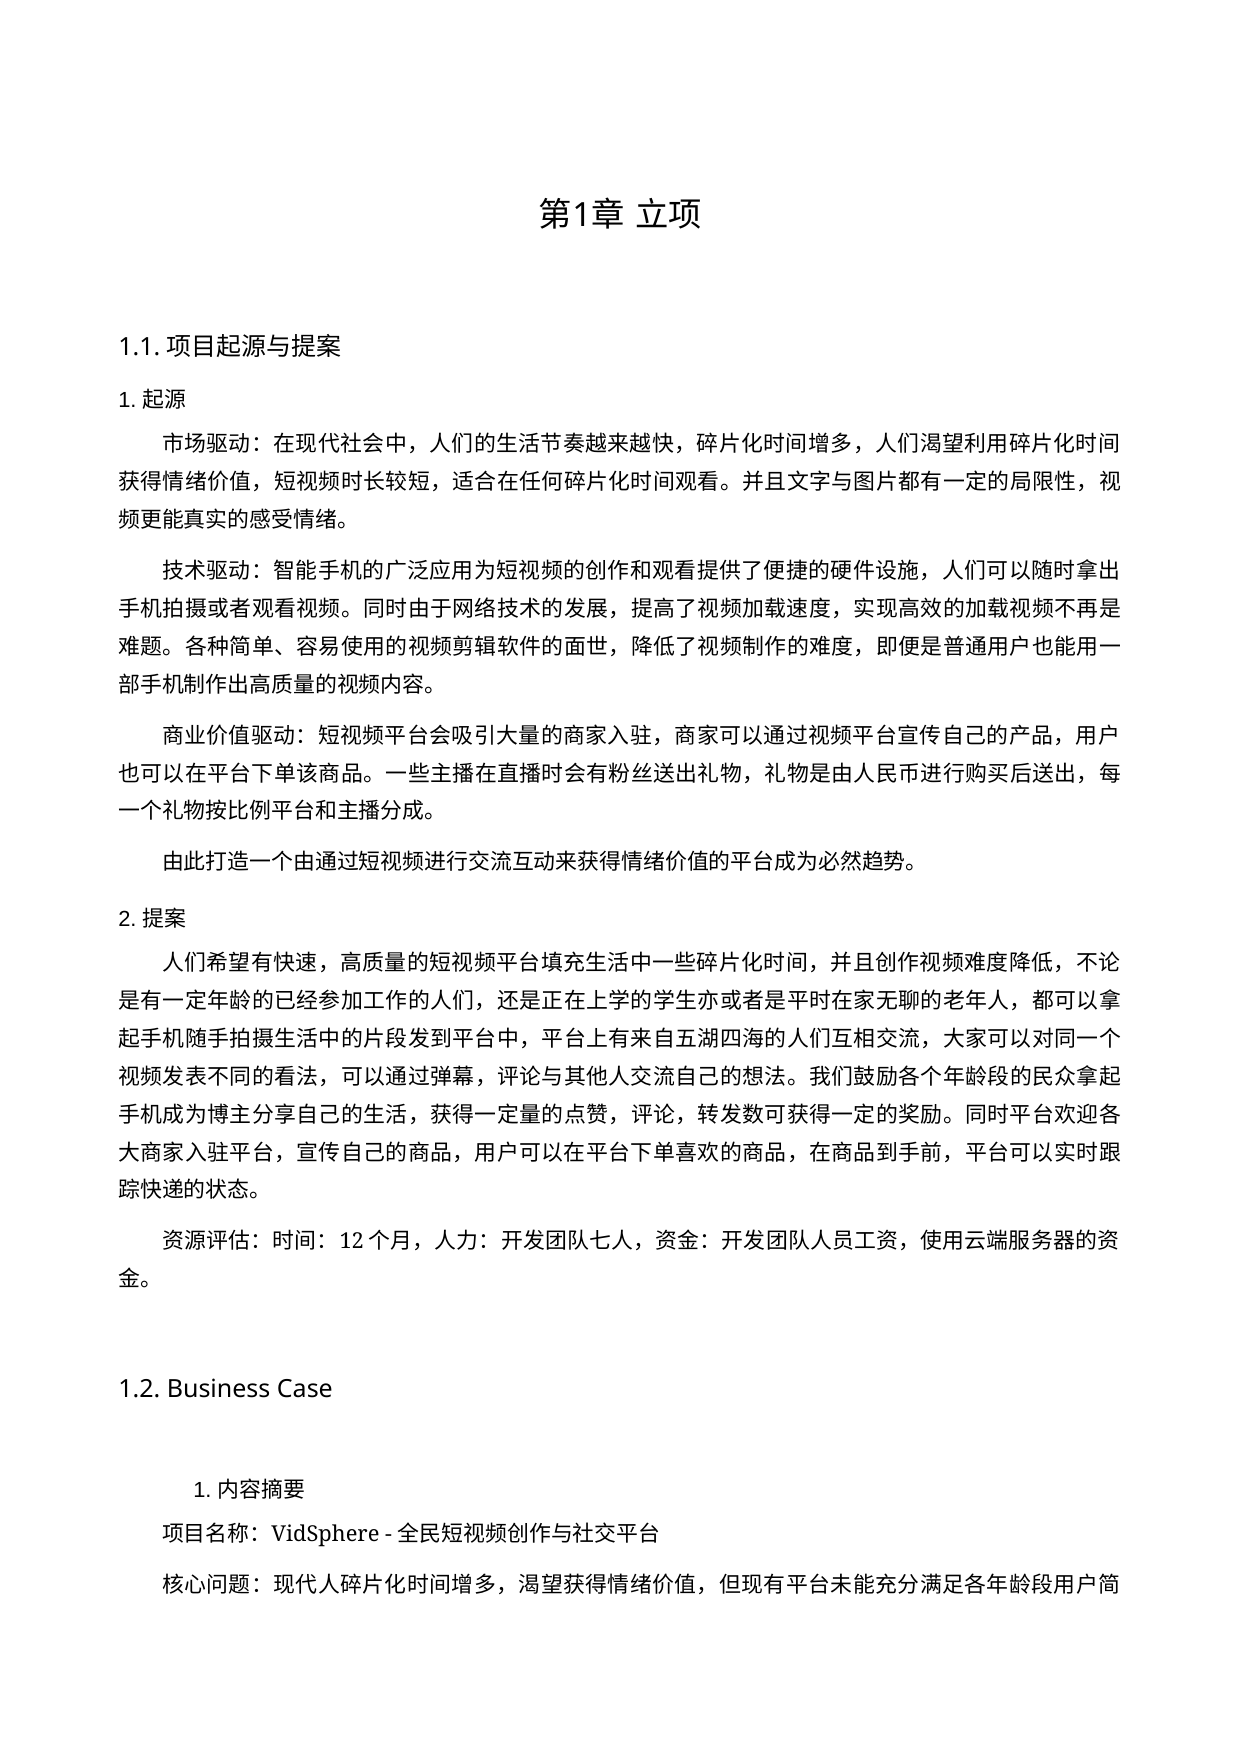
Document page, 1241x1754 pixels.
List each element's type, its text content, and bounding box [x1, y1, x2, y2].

subtitle 1. 内容摘要 [118, 1472, 1122, 1503]
subtitle 立项 [118, 188, 1122, 236]
subtitle 提案 [118, 901, 1122, 932]
text 由此打造一个由通过短视频进行交流互动来获得情绪价值的平台成为必然趋势。 [118, 844, 1122, 876]
text 资源评估：时间：12个月，人力：开发团队七人，资金：开发团队人员工资，使用云端服务器的资金。 [118, 1223, 1122, 1293]
subtitle Business Case [118, 1371, 1122, 1404]
text 商业价值驱动：短视频平台会吸引大量的商家入驻，商家可以通过视频平台宣传自己的产品，用户也可以在平台下单该商品。一些主播在直播时会有粉丝送出礼物，礼物是由人民币进行购买后送出，每一个礼物按比例平台和主播分成。 [118, 718, 1122, 825]
text 技术驱动：智能手机的广泛应用为短视频的创作和观看提供了便捷的硬件设施，人们可以随时拿出手机拍摄或者观看视频。同时由于网络技术的发展，提高了视频加载速度，实现高效的加载视频不再是难题。各种简单、容易使用的视频剪辑软件的面世，降低了视频制作的难度，即便是普通用户也能用一部手机制作出高质量的视频内容。 [118, 553, 1122, 698]
text 项目名称：VidSphere - 全民短视频创作与社交平台 [118, 1516, 1122, 1548]
subtitle 起源 [118, 382, 1122, 414]
text 市场驱动：在现代社会中，人们的生活节奏越来越快，碎片化时间增多，人们渴望利用碎片化时间获得情绪价值，短视频时长较短，适合在任何碎片化时间观看。并且文字与图片都有一定的局限性，视频更能真实的感受情绪。 [118, 426, 1122, 534]
text 核心问题：现代人碎片化时间增多，渴望获得情绪价值，但现有平台未能充分满足各年龄段用户简 [118, 1567, 1122, 1599]
text 人们希望有快速，高质量的短视频平台填充生活中一些碎片化时间，并且创作视频难度降低，不论是有一定年龄的已经参加工作的人们，还是正在上学的学生亦或者是平时在家无聊的老年人，都可以拿起手机随手拍摄生活中的片段发到平台中，平台上有来自五湖四海的人们互相交流，大家可以对同一个视频发表不同的看法，可以通过弹幕，评论与其他人交流自己的想法。我们鼓励各个年龄段的民众拿起手机成为博主分享自己的生活，获得一定量的点赞，评论，转发数可获得一定的奖励。同时平台欢迎各大商家入驻平台，宣传自己的商品，用户可以在平台下单喜欢的商品，在商品到手前，平台可以实时跟踪快递的状态。 [118, 945, 1122, 1204]
subtitle 项目起源与提案 [118, 327, 1122, 363]
